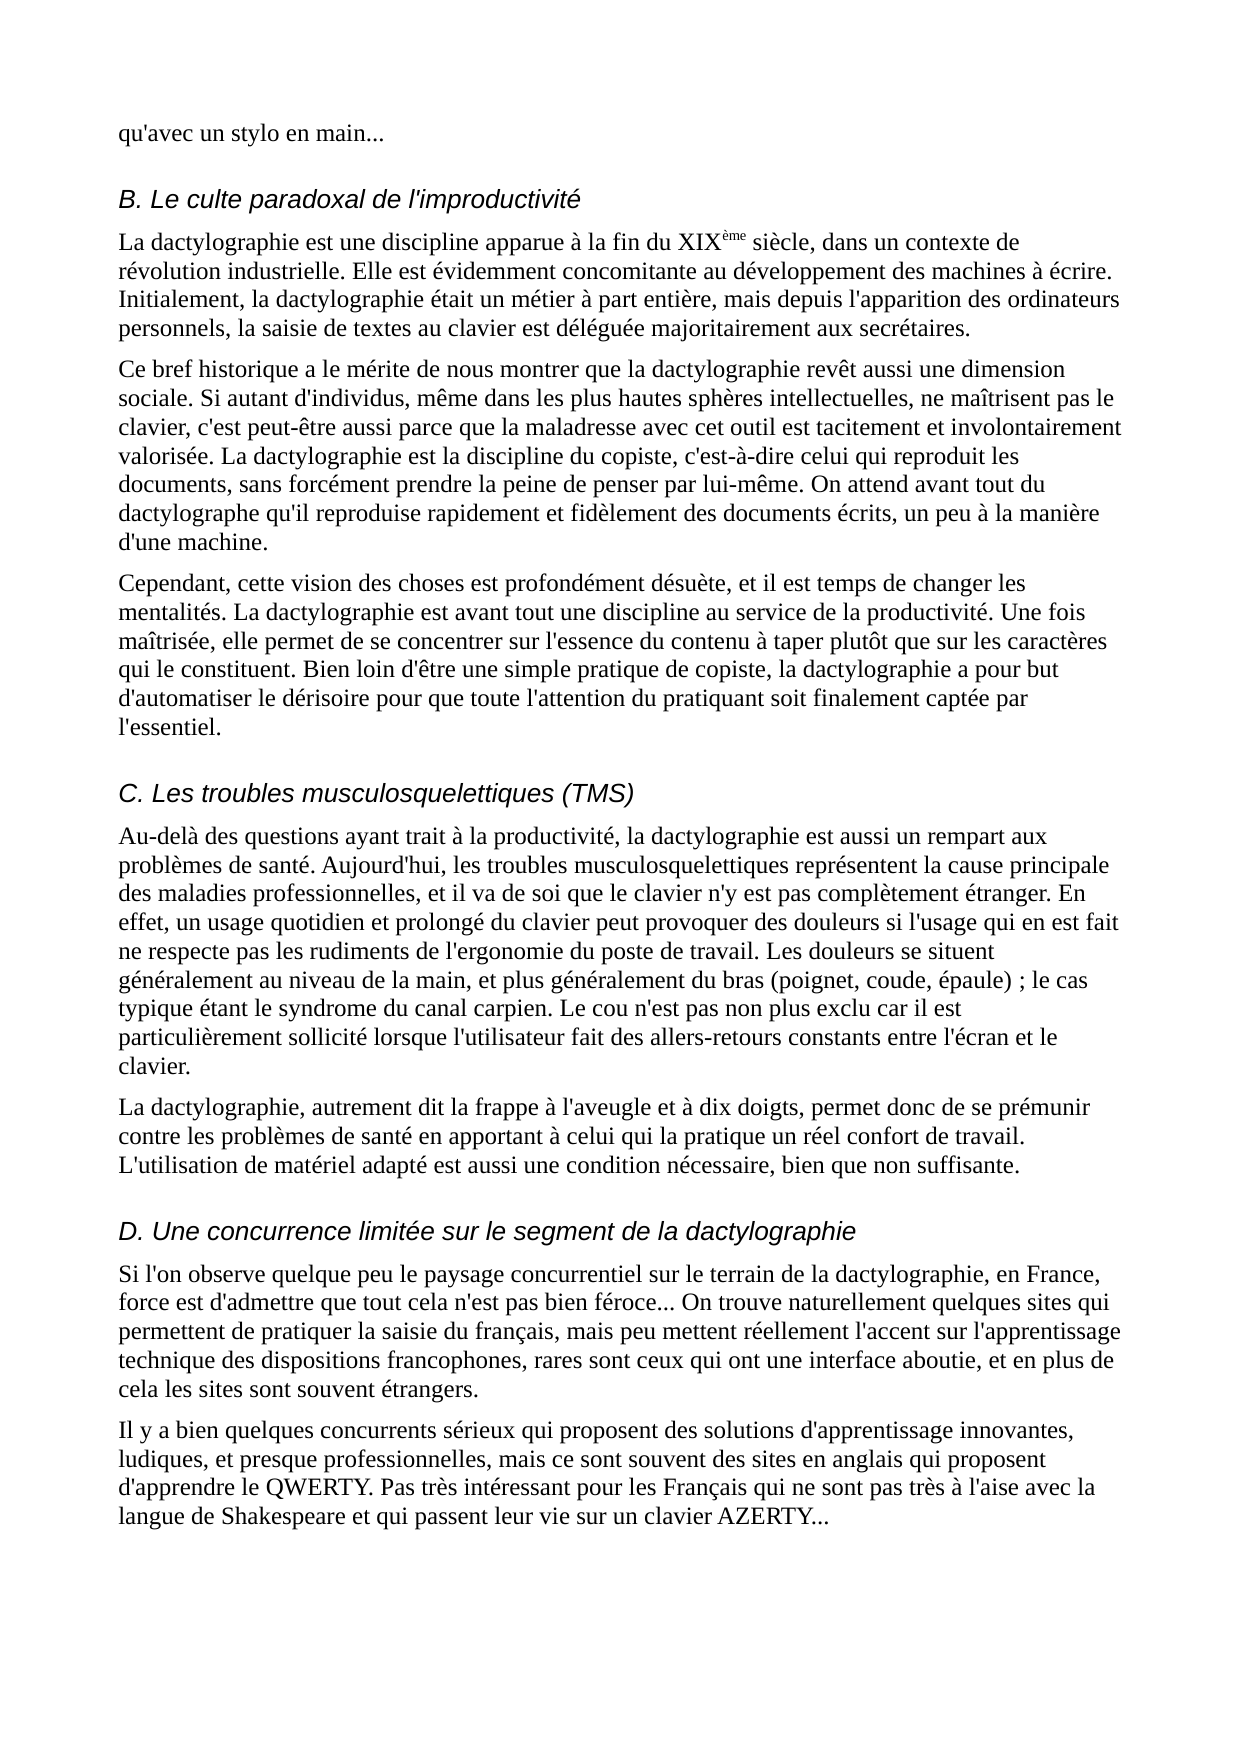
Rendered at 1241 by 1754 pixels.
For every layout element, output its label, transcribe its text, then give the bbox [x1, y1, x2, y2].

text Ce bref historique a le mérite de nous montrer que la dactylographie revêt aussi une dimension sociale. Si autant d'individus, même dans les plus hautes sphères intellectuelles, ne maîtrisent pas le clavier, c'est peut-être aussi parce que la maladresse avec cet outil est tacitement et involontairement valorisée. La dactylographie est la discipline du copiste, c'est-à-dire celui qui reproduit les documents, sans forcément prendre la peine de penser par lui-même. On attend avant tout du dactylographe qu'il reproduise rapidement et fidèlement des documents écrits, un peu à la manière d'une machine. [118, 354, 1122, 556]
text qu'avec un stylo en main... [118, 118, 1122, 147]
text La dactylographie, autrement dit la frappe à l'aveugle et à dix doigts, permet donc de se prémunir contre les problèmes de santé en apportant à celui qui la pratique un réel confort de travail. L'utilisation de matériel adapté est aussi une condition nécessaire, bien que non suffisante. [118, 1092, 1122, 1178]
subtitle D. Une concurrence limitée sur le segment de la dactylographie [118, 1216, 1122, 1246]
text Au-delà des questions ayant trait à la productivité, la dactylographie est aussi un rempart aux problèmes de santé. Aujourd'hui, les troubles musculosquelettiques représentent la cause principale des maladies professionnelles, et il va de soi que le clavier n'y est pas complètement étranger. En effet, un usage quotidien et prolongé du clavier peut provoquer des douleurs si l'usage qui en est fait ne respecte pas les rudiments de l'ergonomie du poste de travail. Les douleurs se situent généralement au niveau de la main, et plus généralement du bras (poignet, coude, épaule) ; le cas typique étant le syndrome du canal carpien. Le cou n'est pas non plus exclu car il est particulièrement sollicité lorsque l'utilisateur fait des allers-retours constants entre l'écran et le clavier. [118, 821, 1122, 1080]
subtitle C. Les troubles musculosquelettiques (TMS) [118, 778, 1122, 808]
text Si l'on observe quelque peu le paysage concurrentiel sur le terrain de la dactylographie, en France, force est d'admettre que tout cela n'est pas bien féroce... On trouve naturellement quelques sites qui permettent de pratiquer la saisie du français, mais peu mettent réellement l'accent sur l'apprentissage technique des dispositions francophones, rares sont ceux qui ont une interface aboutie, et en plus de cela les sites sont souvent étrangers. [118, 1259, 1122, 1402]
text La dactylographie est une discipline apparue à la fin du XIXème siècle, dans un contexte de révolution industrielle. Elle est évidemment concomitante au développement des machines à écrire. Initialement, la dactylographie était un métier à part entière, mais depuis l'apparition des ordinateurs personnels, la saisie de textes au clavier est déléguée majoritairement aux secrétaires. [118, 227, 1122, 342]
text Il y a bien quelques concurrents sérieux qui proposent des solutions d'apprentissage innovantes, ludiques, et presque professionnelles, mais ce sont souvent des sites en anglais qui proposent d'apprendre le QWERTY. Pas très intéressant pour les Français qui ne sont pas très à l'aise avec la langue de Shakespeare et qui passent leur vie sur un clavier AZERTY... [118, 1415, 1122, 1530]
subtitle B. Le culte paradoxal de l'improductivité [118, 184, 1122, 214]
text Cependant, cette vision des choses est profondément désuète, et il est temps de changer les mentalités. La dactylographie est avant tout une discipline au service de la productivité. Une fois maîtrisée, elle permet de se concentrer sur l'essence du contenu à taper plutôt que sur les caractères qui le constituent. Bien loin d'être une simple pratique de copiste, la dactylographie a pour but d'automatiser le dérisoire pour que toute l'attention du pratiquant soit finalement captée par l'essentiel. [118, 568, 1122, 741]
